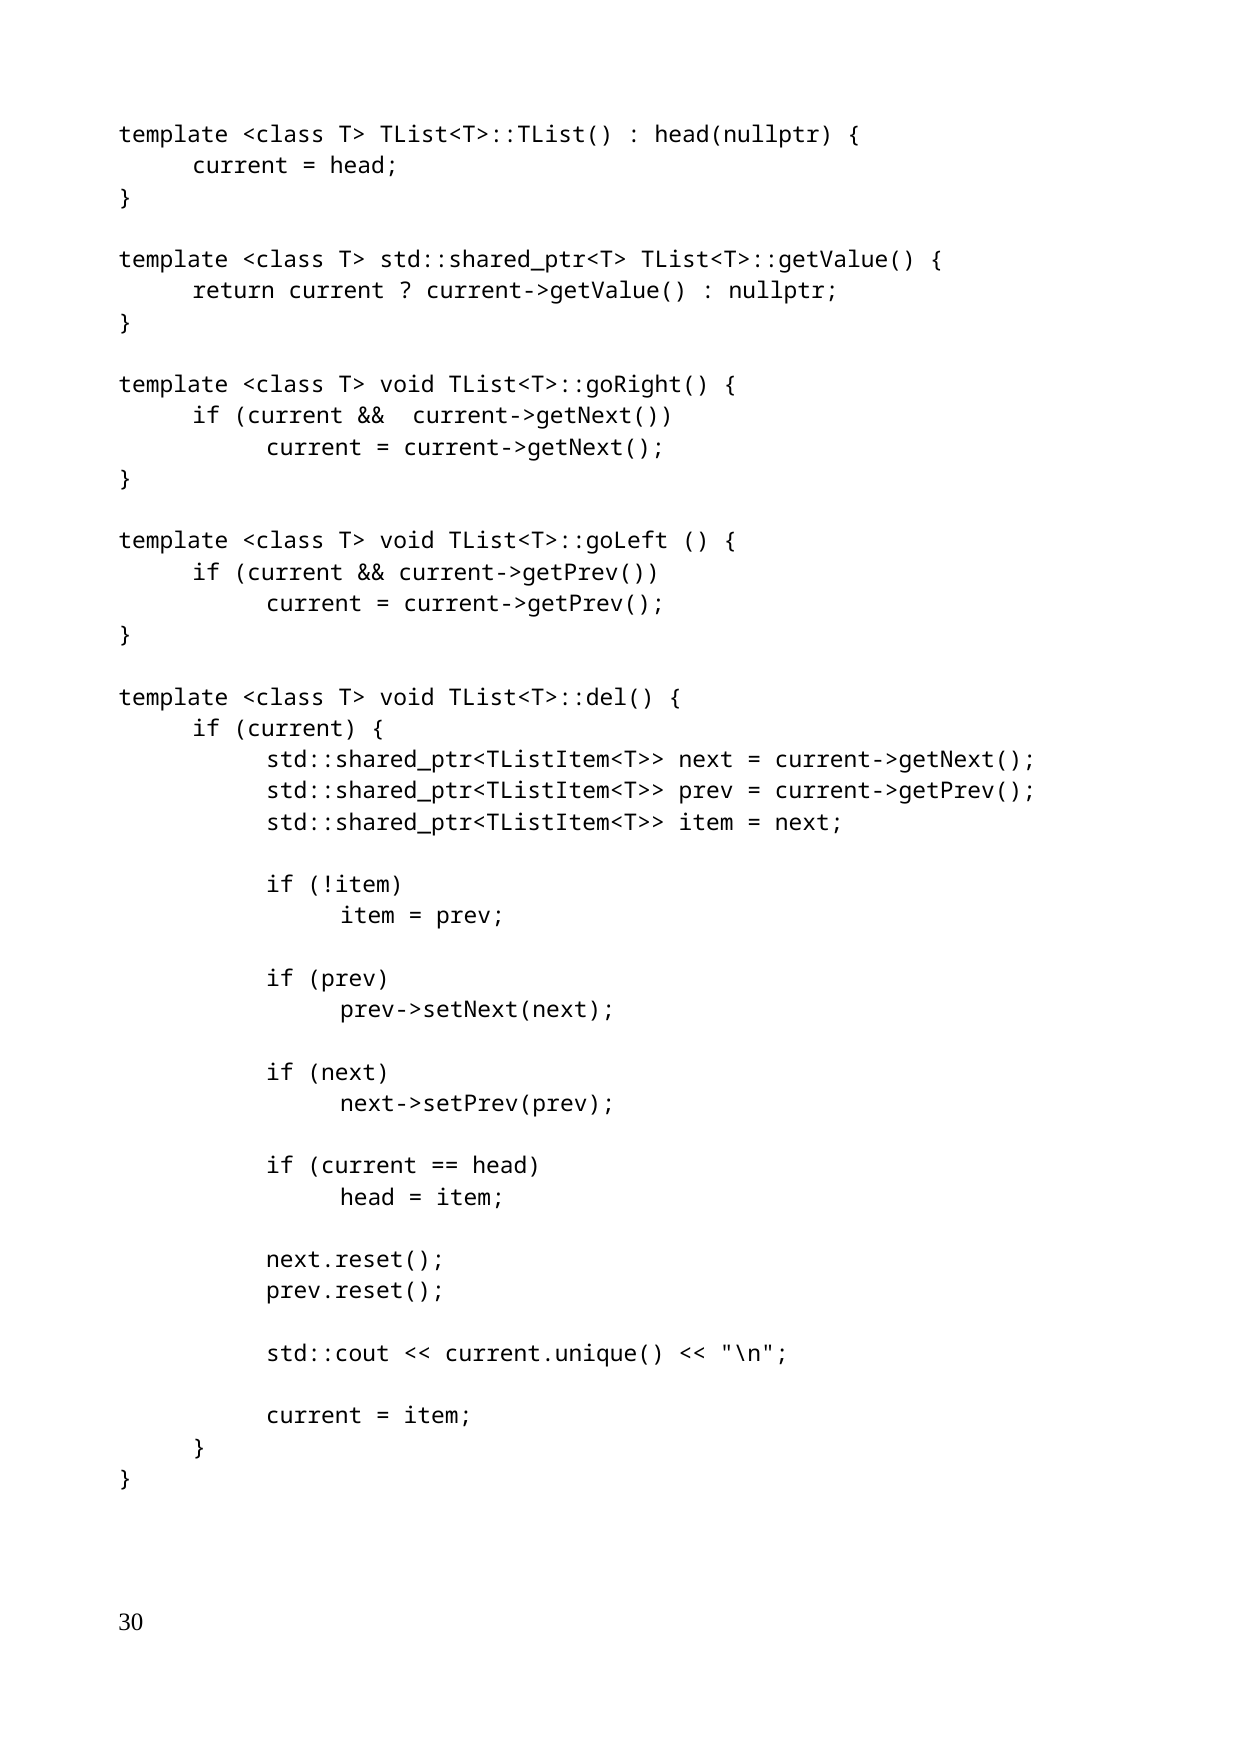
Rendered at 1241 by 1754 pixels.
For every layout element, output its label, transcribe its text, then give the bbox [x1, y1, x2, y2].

text if (current == head) [118, 1149, 1122, 1181]
text next->setPrev(prev); [118, 1087, 1122, 1118]
text } [118, 181, 1122, 212]
text next.reset(); [118, 1243, 1122, 1274]
text template <class T> void TList<T>::goRight() { [118, 368, 1122, 399]
text std::shared_ptr<TListItem<T>> prev = current->getPrev(); [118, 774, 1122, 806]
text if (current && current->getNext()) [118, 399, 1122, 431]
text std::shared_ptr<TListItem<T>> next = current->getNext(); [118, 743, 1122, 774]
text return current ? current->getValue() : nullptr; [118, 274, 1122, 306]
text std::cout << current.unique() << "\n"; [118, 1337, 1122, 1368]
text if (prev) [118, 962, 1122, 993]
text } [118, 1431, 1122, 1462]
text current = head; [118, 149, 1122, 181]
text current = item; [118, 1399, 1122, 1431]
text prev.reset(); [118, 1274, 1122, 1306]
text if (current) { [118, 712, 1122, 743]
text std::shared_ptr<TListItem<T>> item = next; [118, 806, 1122, 837]
text head = item; [118, 1181, 1122, 1212]
text if (current && current->getPrev()) [118, 556, 1122, 587]
text item = prev; [118, 899, 1122, 931]
text } [118, 462, 1122, 493]
text current = current->getPrev(); [118, 587, 1122, 618]
text template <class T> void TList<T>::del() { [118, 681, 1122, 712]
text if (next) [118, 1056, 1122, 1087]
text prev->setNext(next); [118, 993, 1122, 1024]
text } [118, 618, 1122, 649]
text } [118, 1462, 1122, 1493]
text template <class T> TList<T>::TList() : head(nullptr) { [118, 118, 1122, 149]
text if (!item) [118, 868, 1122, 899]
text current = current->getNext(); [118, 431, 1122, 462]
text } [118, 306, 1122, 337]
text template <class T> void TList<T>::goLeft () { [118, 524, 1122, 556]
text template <class T> std::shared_ptr<T> TList<T>::getValue() { [118, 243, 1122, 274]
